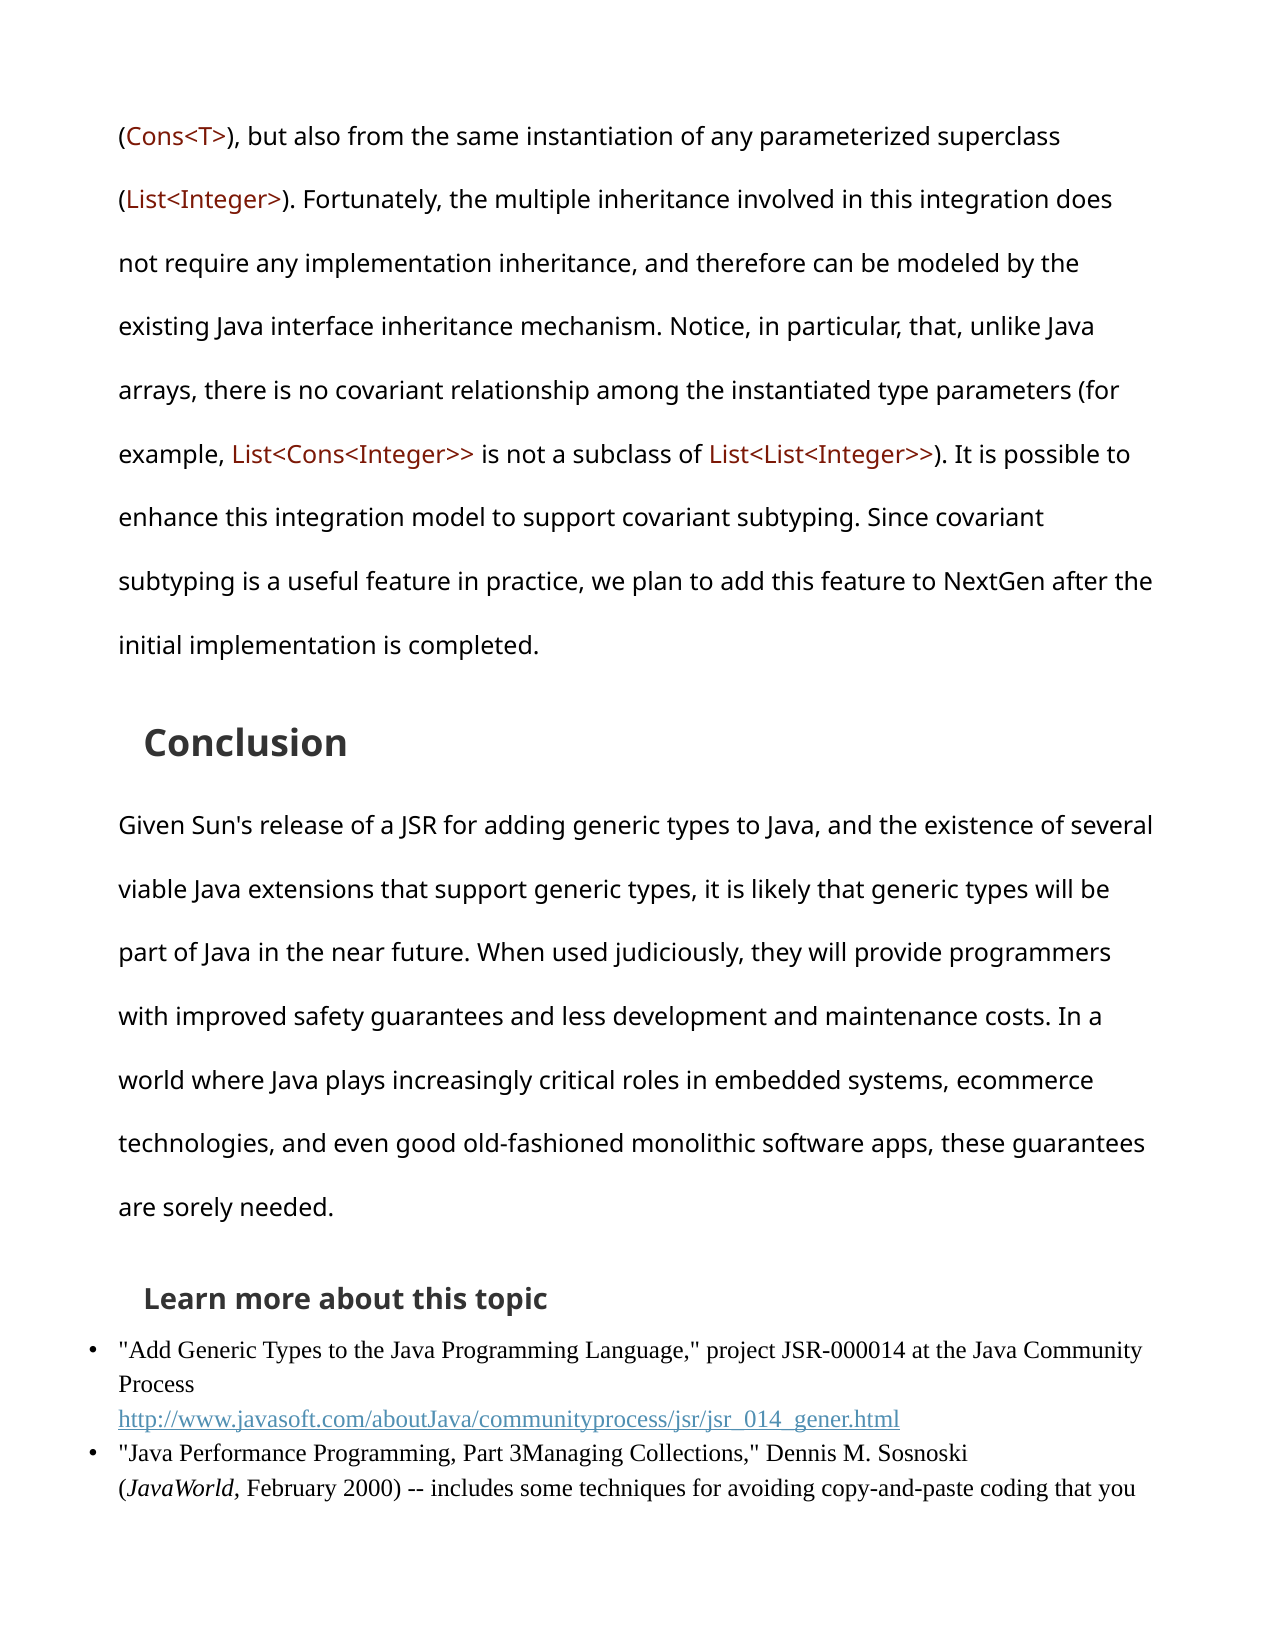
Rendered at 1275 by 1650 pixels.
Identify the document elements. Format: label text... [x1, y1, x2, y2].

list "Add Generic Types to the Java Programming Language," project JSR-000014 at the Java Community Process http://www.javasoft.com/aboutJava/communityprocess/jsr/jsr_014_gener.html [118, 1335, 1157, 1433]
text Given Sun's release of a JSR for adding generic types to Java, and the existence of several viable Java extensions that support generic types, it is likely that generic types will be part of Java in the near future. When used judiciously, they will provide programmers with improved safety guarantees and less development and maintenance costs. In a world where Java plays increasingly critical roles in embedded systems, ecommerce technologies, and even good old-fashioned monolithic software apps, these guarantees are sorely needed. [118, 808, 1157, 1224]
list "Java Performance Programming, Part 3Managing Collections," Dennis M. Sosnoski (JavaWorld, February 2000) -- includes some techniques for avoiding copy-and-paste coding that you [118, 1438, 1157, 1502]
subtitle Conclusion [143, 716, 1157, 767]
text (Cons<T>), but also from the same instantiation of any parameterized superclass (List<Integer>). Fortunately, the multiple inheritance involved in this integration does not require any implementation inheritance, and therefore can be modeled by the existing Java interface inheritance mechanism. Notice, in particular, that, unlike Java arrays, there is no covariant relationship among the instantiated type parameters (for example, List<Cons<Integer>> is not a subclass of List<List<Integer>>). It is possible to enhance this integration model to support covariant subtyping. Since covariant subtyping is a useful feature in practice, we plan to add this feature to NextGen after the initial implementation is completed. [118, 118, 1157, 661]
subtitle Learn more about this topic [143, 1278, 1157, 1318]
